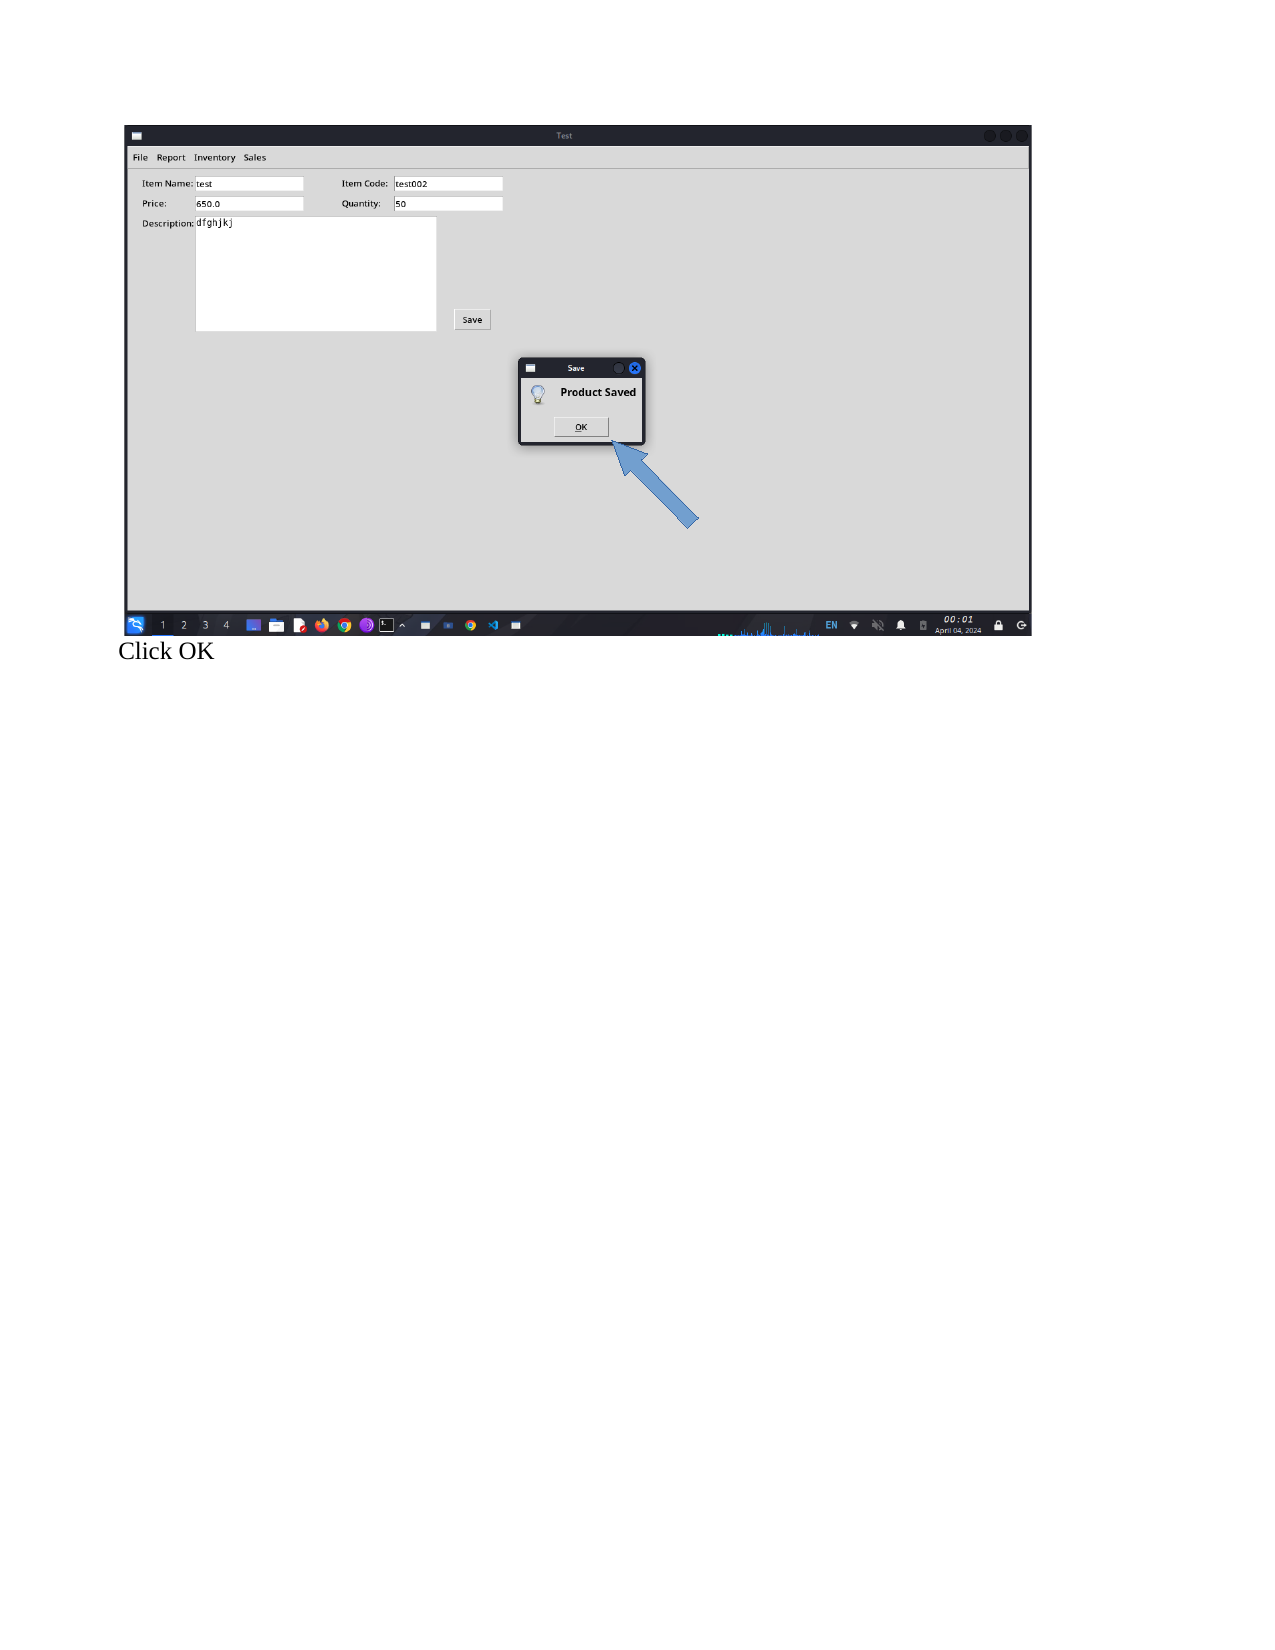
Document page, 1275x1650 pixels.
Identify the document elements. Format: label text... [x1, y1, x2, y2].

text Click OK [118, 118, 1157, 664]
picture [124, 125, 1032, 636]
